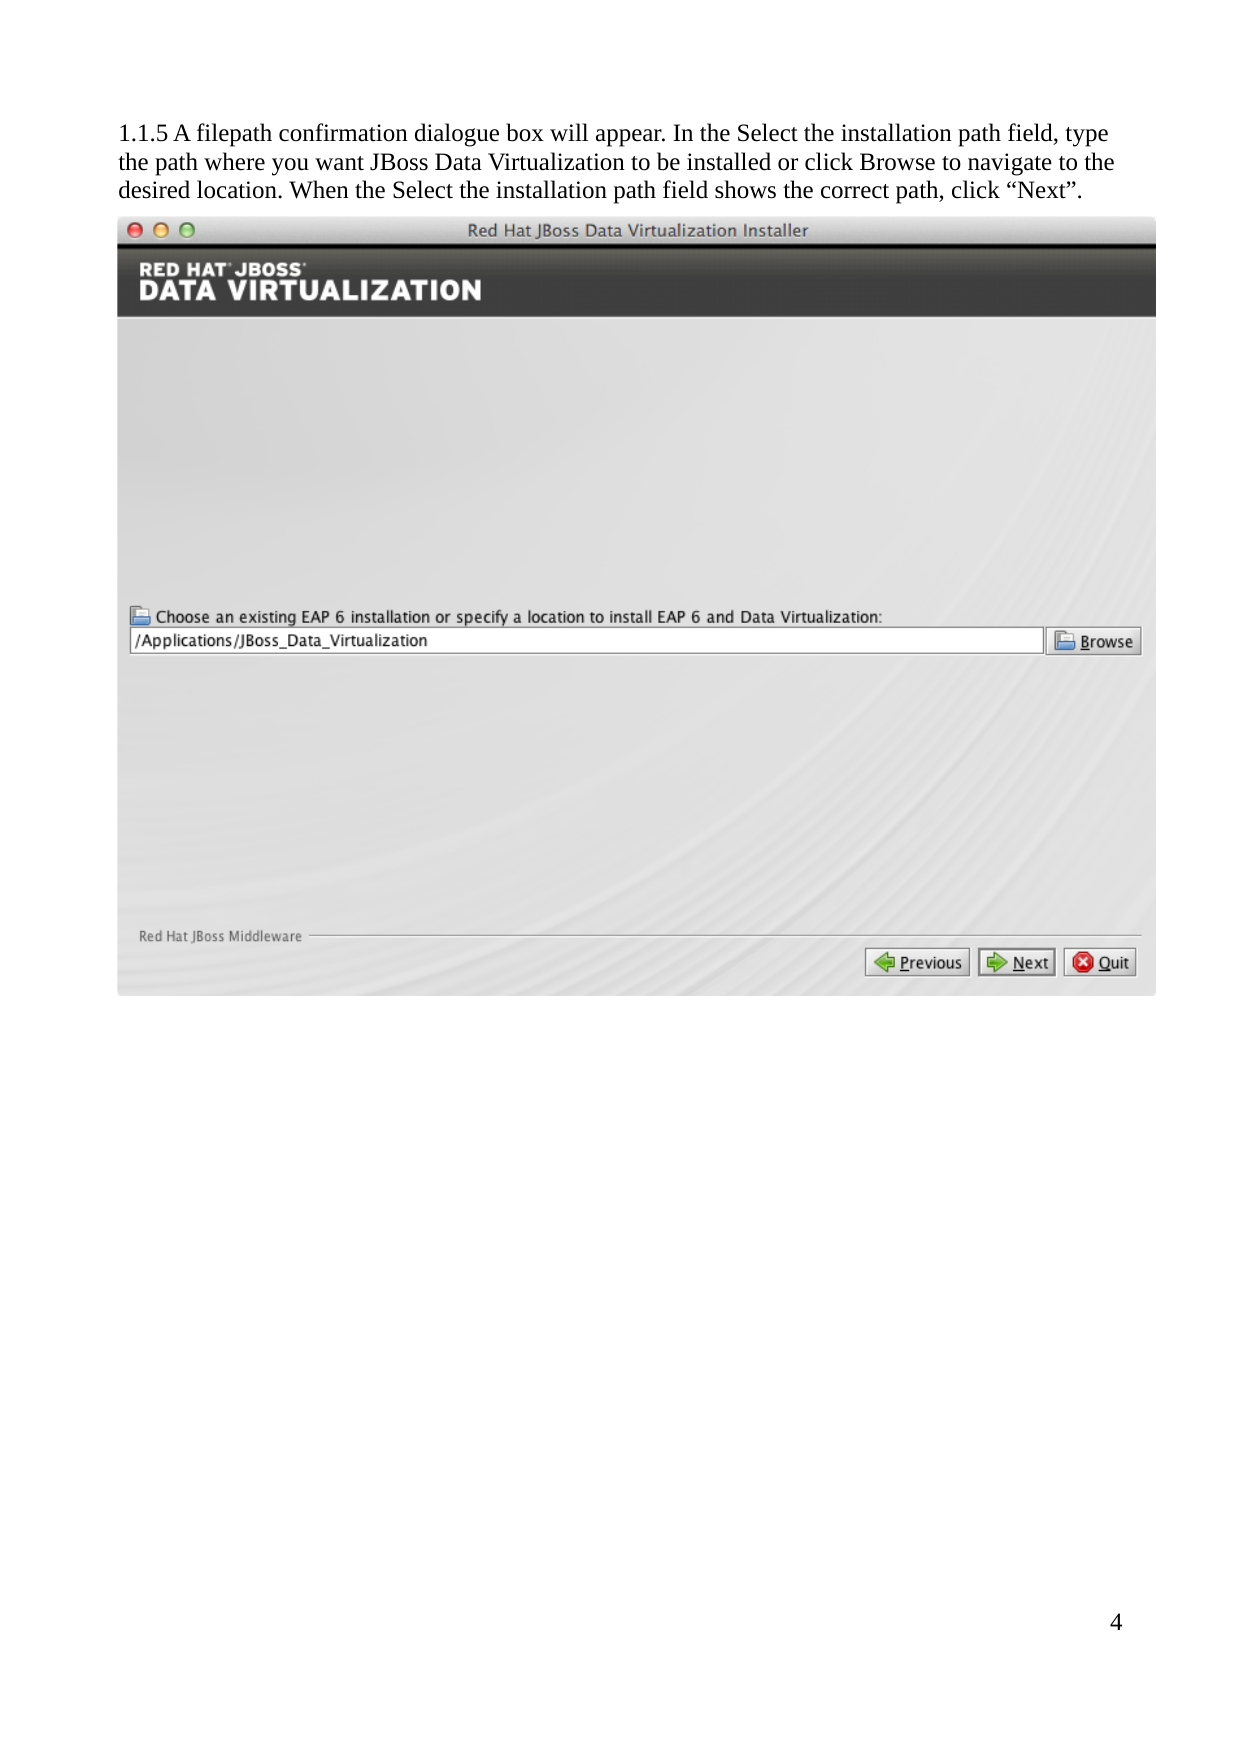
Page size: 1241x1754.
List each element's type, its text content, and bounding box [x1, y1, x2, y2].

text 1.1.5 A filepath confirmation dialogue box will appear. In the Select the installation path field, type the path where you want JBoss Data Virtualization to be installed or click Browse to navigate to the desired location. When the Select the installation path field shows the correct path, click “Next”. [118, 118, 1122, 204]
picture [117, 216, 1156, 996]
